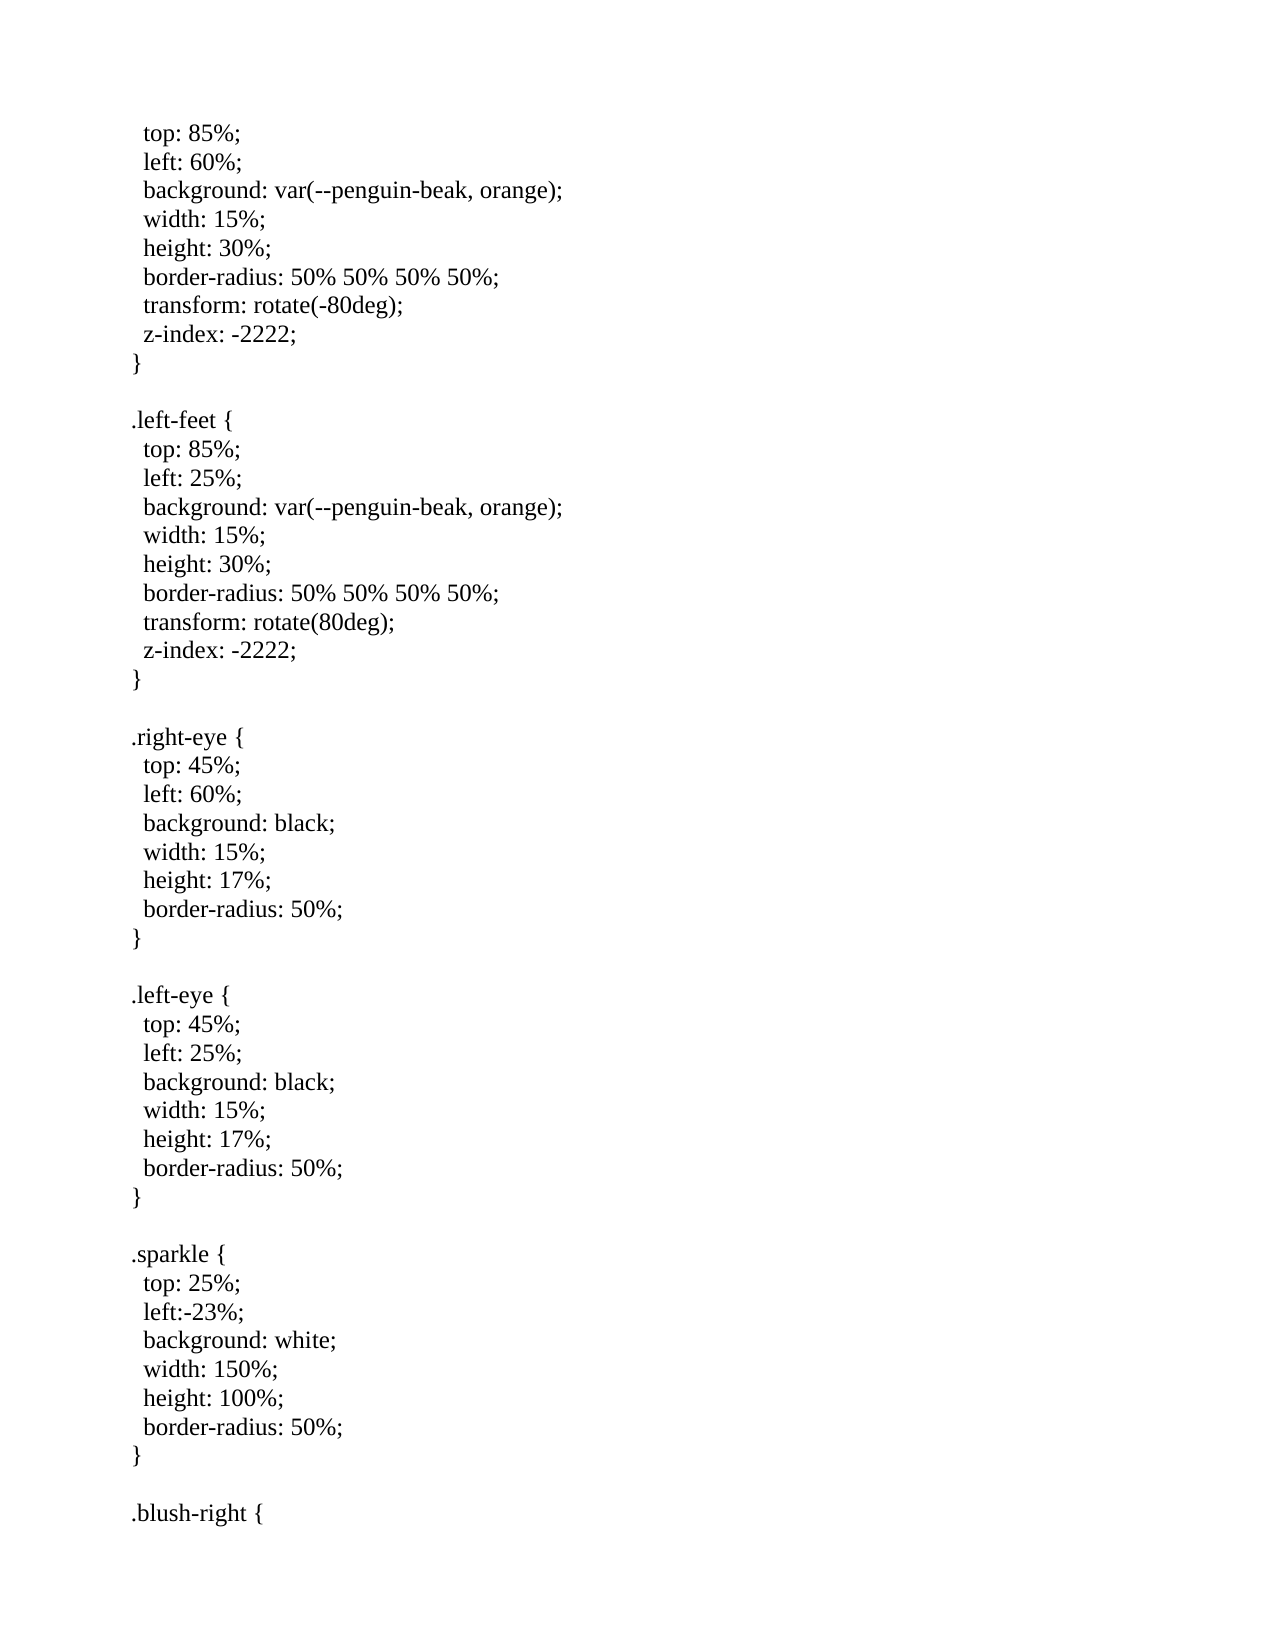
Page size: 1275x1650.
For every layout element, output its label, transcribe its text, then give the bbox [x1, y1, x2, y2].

text top: 45%; [118, 1009, 1157, 1038]
text height: 17%; [118, 866, 1157, 894]
text height: 30%; [118, 549, 1157, 578]
text border-radius: 50%; [118, 894, 1157, 923]
text background: white; [118, 1326, 1157, 1354]
text border-radius: 50%; [118, 1412, 1157, 1441]
text .left-feet { [118, 406, 1157, 434]
text border-radius: 50%; [118, 1153, 1157, 1182]
text transform: rotate(80deg); [118, 607, 1157, 636]
text } [118, 1441, 1157, 1469]
text } [118, 664, 1157, 693]
text left: 60%; [118, 779, 1157, 808]
text height: 17%; [118, 1124, 1157, 1153]
text transform: rotate(-80deg); [118, 291, 1157, 319]
text height: 30%; [118, 233, 1157, 262]
text left: 25%; [118, 1038, 1157, 1067]
text top: 85%; [118, 118, 1157, 147]
text top: 25%; [118, 1268, 1157, 1297]
text .blush-right { [118, 1498, 1157, 1527]
text border-radius: 50% 50% 50% 50%; [118, 578, 1157, 607]
text background: black; [118, 808, 1157, 837]
text left:-23%; [118, 1297, 1157, 1326]
text } [118, 1182, 1157, 1211]
text } [118, 923, 1157, 952]
text .sparkle { [118, 1239, 1157, 1268]
text width: 150%; [118, 1354, 1157, 1383]
text width: 15%; [118, 521, 1157, 549]
text border-radius: 50% 50% 50% 50%; [118, 262, 1157, 291]
text background: var(--penguin-beak, orange); [118, 176, 1157, 204]
text top: 85%; [118, 434, 1157, 463]
text .left-eye { [118, 981, 1157, 1009]
text top: 45%; [118, 751, 1157, 779]
text background: black; [118, 1067, 1157, 1096]
text left: 25%; [118, 463, 1157, 492]
text width: 15%; [118, 1096, 1157, 1124]
text left: 60%; [118, 147, 1157, 176]
text background: var(--penguin-beak, orange); [118, 492, 1157, 521]
text width: 15%; [118, 204, 1157, 233]
text z-index: -2222; [118, 319, 1157, 348]
text height: 100%; [118, 1383, 1157, 1412]
text } [118, 348, 1157, 377]
text z-index: -2222; [118, 636, 1157, 664]
text .right-eye { [118, 722, 1157, 751]
text width: 15%; [118, 837, 1157, 866]
